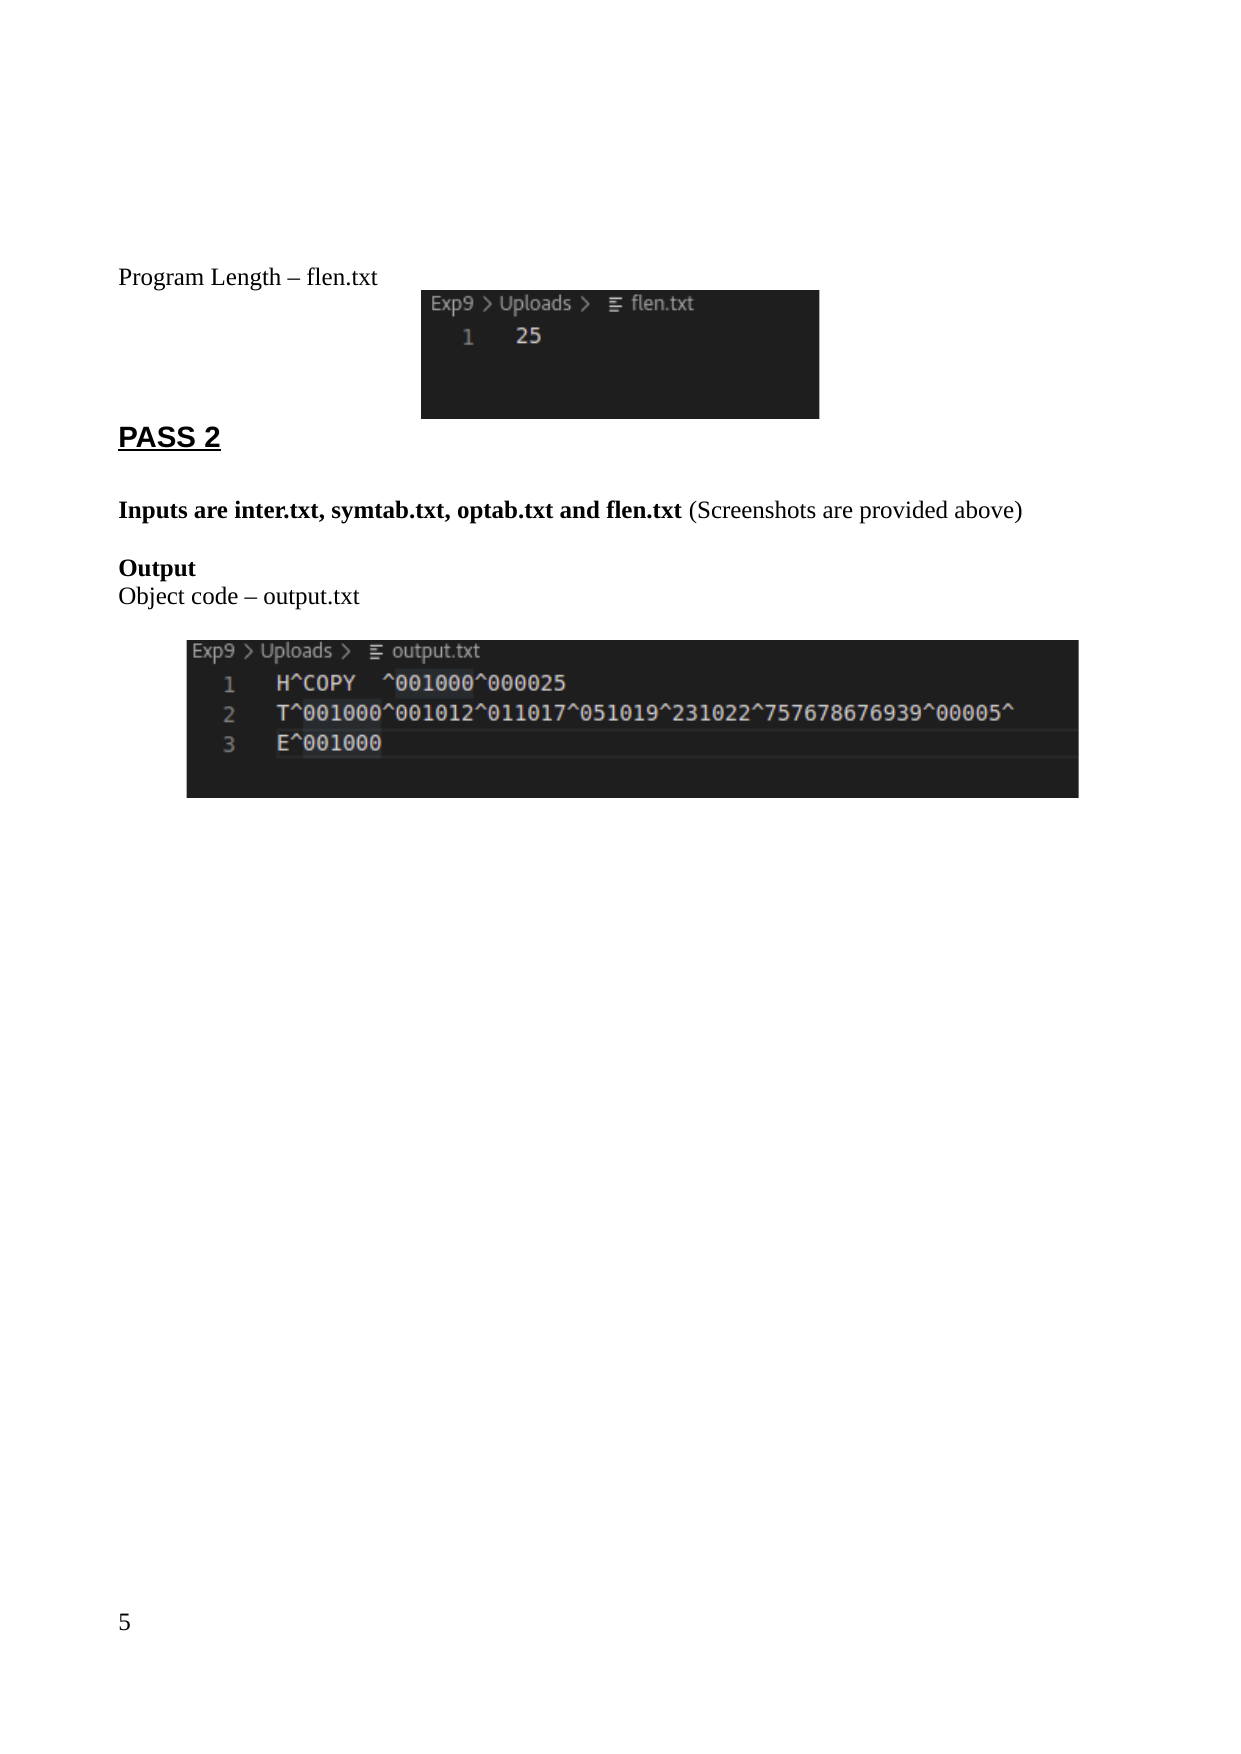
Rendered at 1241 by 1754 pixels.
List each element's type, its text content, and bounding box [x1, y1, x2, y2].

text Output [118, 553, 1122, 581]
subtitle PASS 2 [118, 420, 1122, 454]
text Program Length – flen.txt [118, 262, 1122, 291]
text Object code – output.txt [118, 581, 1122, 610]
picture [186, 640, 1079, 798]
picture [421, 290, 820, 419]
text Inputs are inter.txt, symtab.txt, optab.txt and flen.txt (Screenshots are provided above) [118, 495, 1122, 524]
